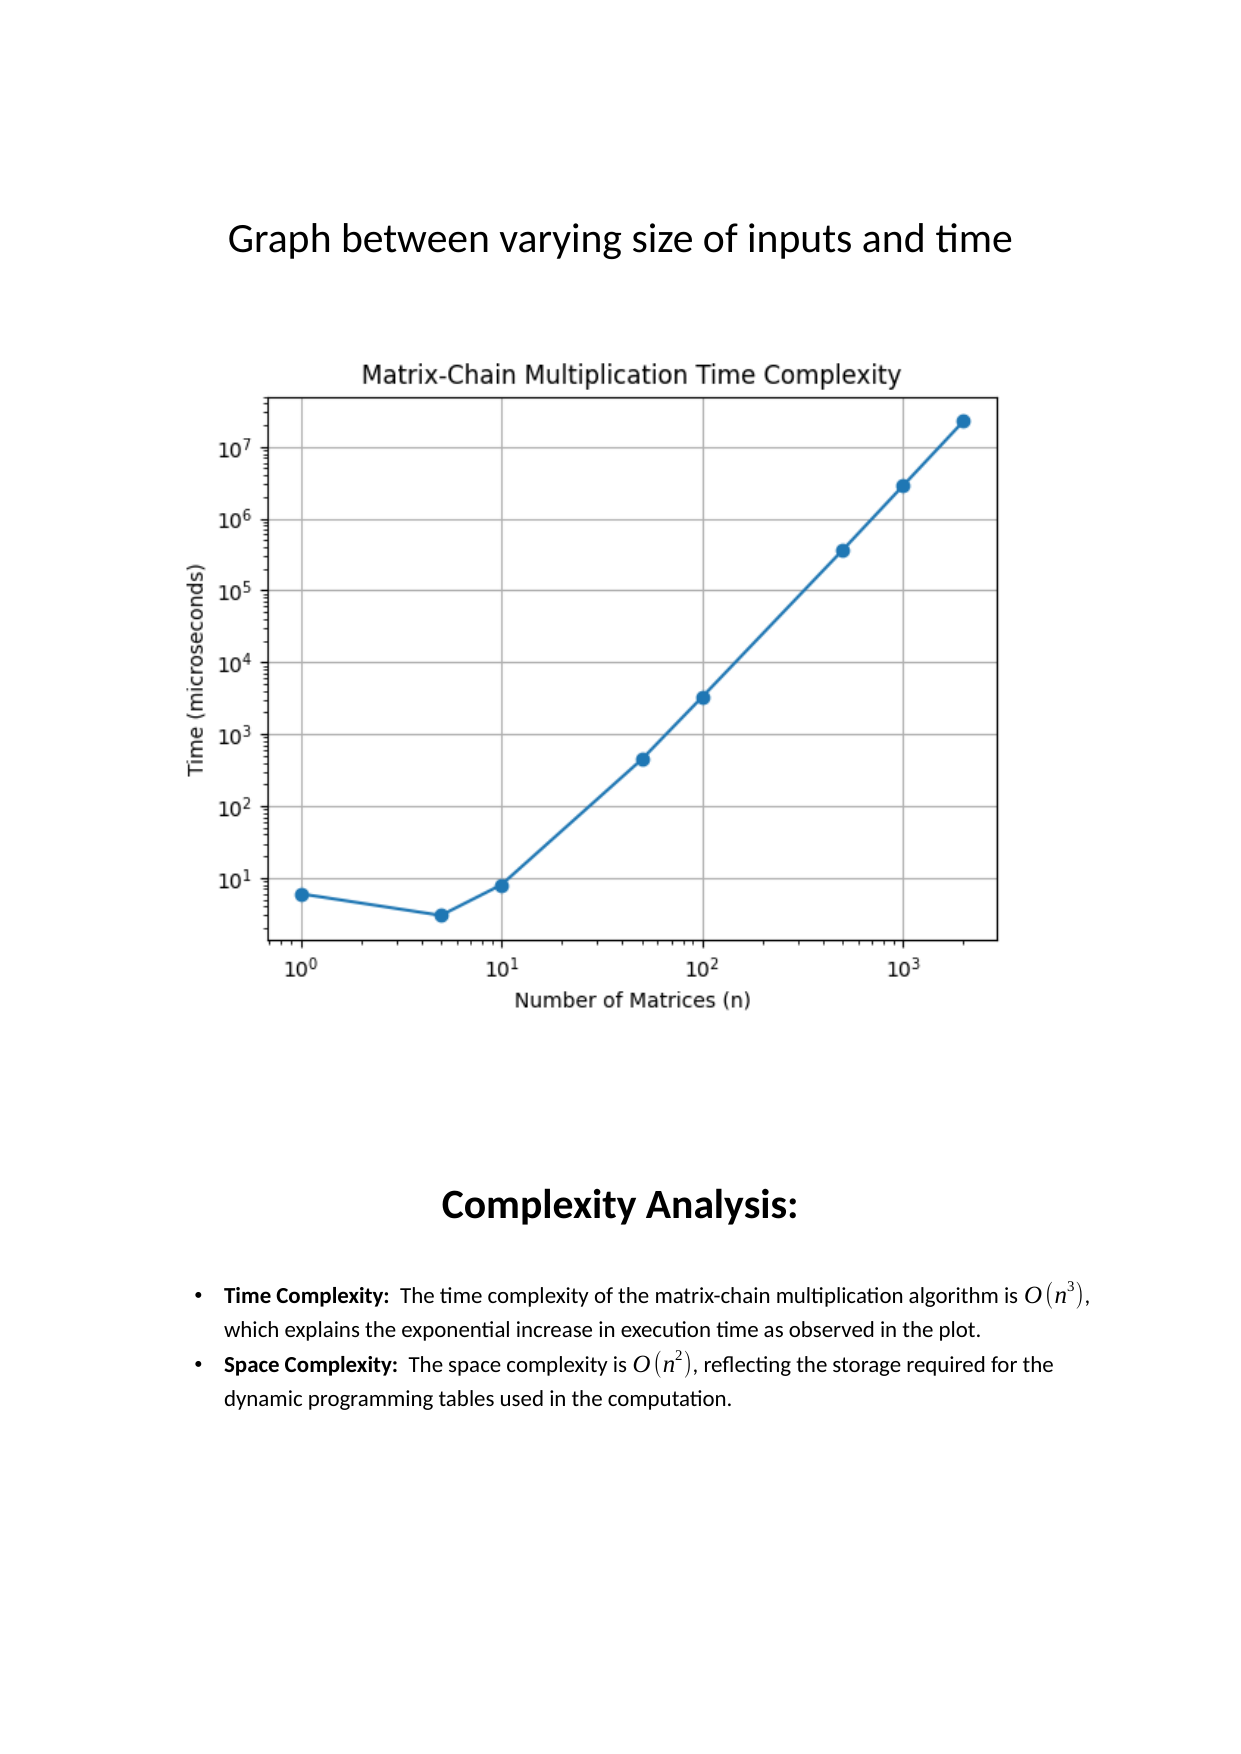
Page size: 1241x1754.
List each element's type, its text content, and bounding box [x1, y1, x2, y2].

text Complexity Analysis: [150, 1146, 1090, 1259]
text Graph between varying size of inputs and time [150, 150, 1090, 293]
list Space Complexity: The space complexity is , reflecting the storage required for the dynamic programming tables used in the computation. [194, 1347, 1090, 1412]
picture [150, 312, 1091, 1018]
list Time Complexity: The time complexity of the matrix-chain multiplication algorithm is , which explains the exponential increase in execution time as observed in the plot. [194, 1278, 1090, 1343]
